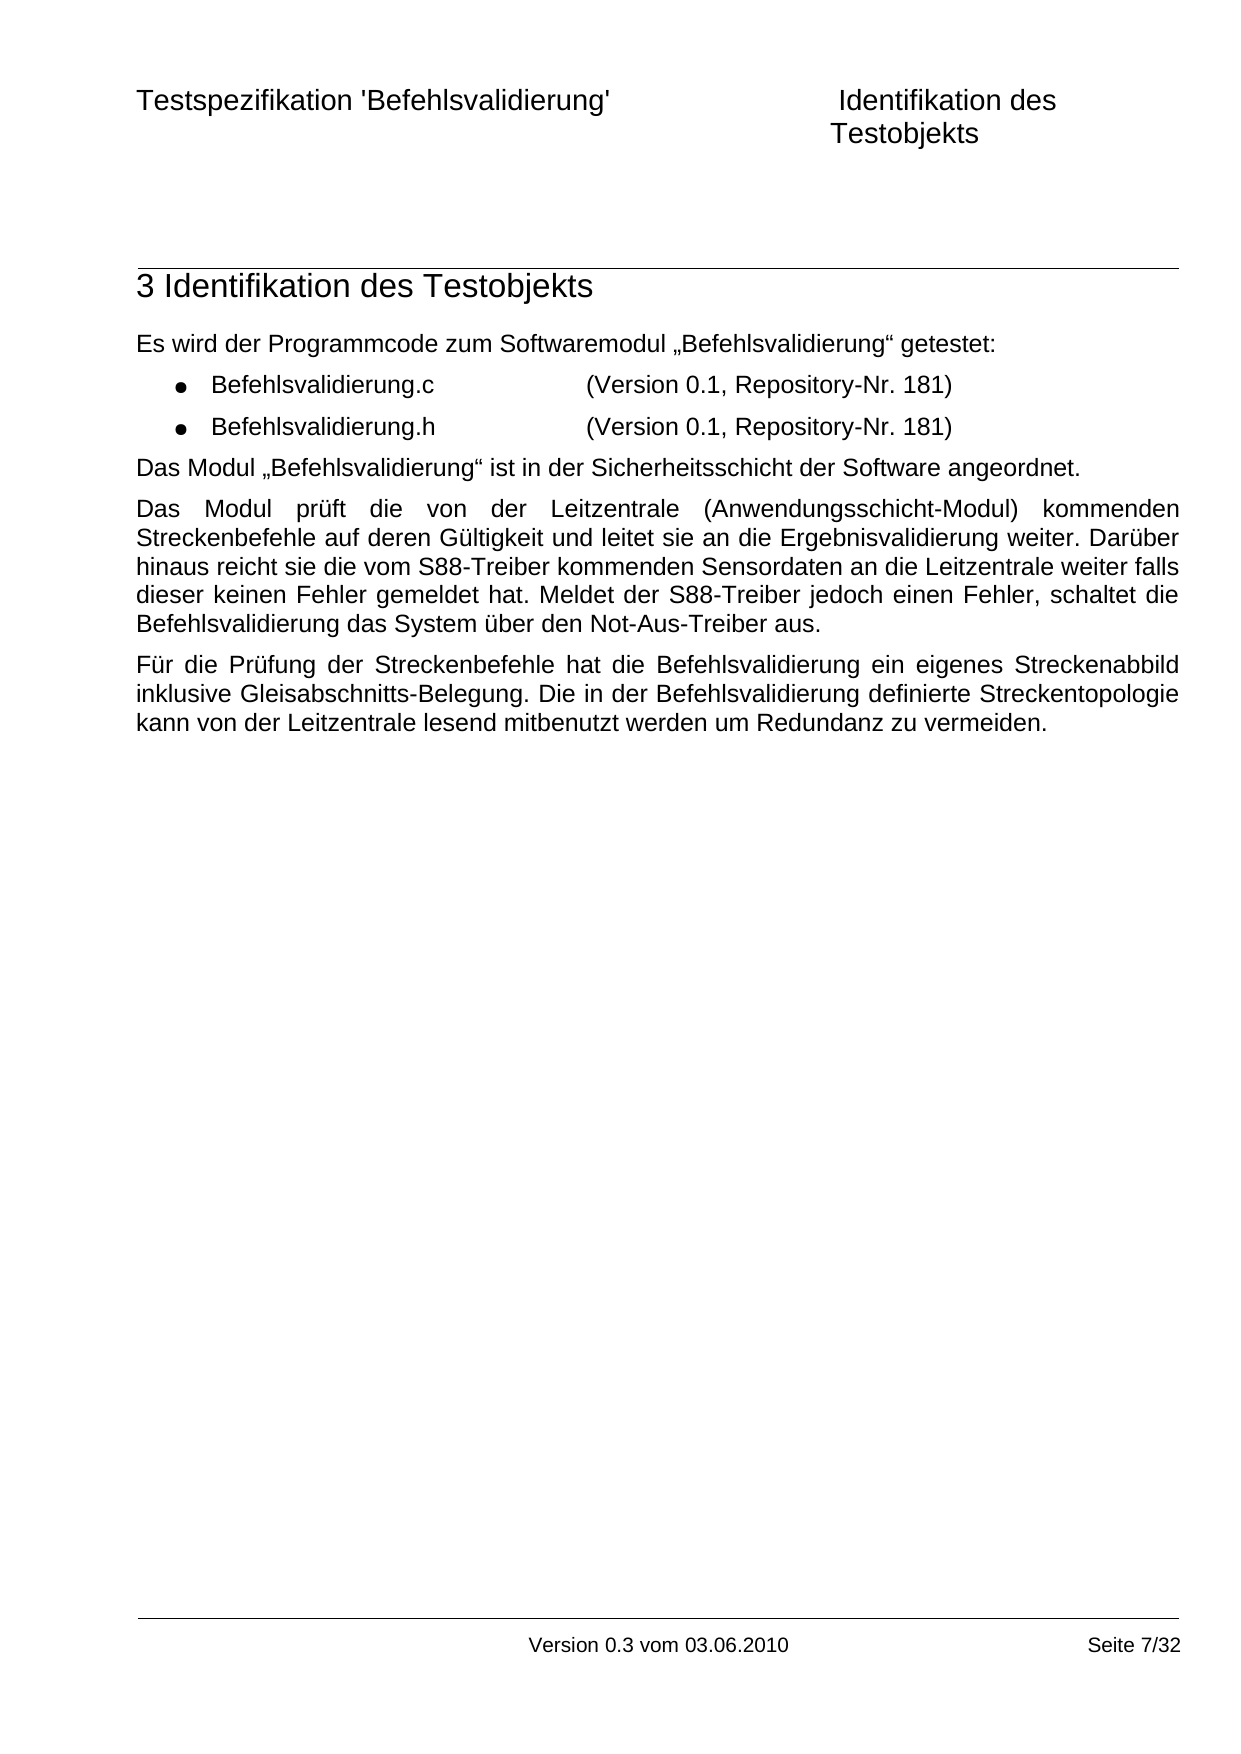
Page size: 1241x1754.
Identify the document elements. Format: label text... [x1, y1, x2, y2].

list Befehlsvalidierung.c (Version 0.1, Repository-Nr. 181) [173, 371, 1181, 399]
subtitle Identifikation des Testobjekts [527, 289, 1181, 304]
text Das Modul prüft die von der Leitzentrale (Anwendungsschicht-Modul) kommenden Streckenbefehle auf deren Gültigkeit und leitet sie an die Ergebnisvalidierung weiter. Darüber hinaus reicht sie die vom S88-Treiber kommenden Sensordaten an die Leitzentrale weiter falls dieser keinen Fehler gemeldet hat. Meldet der S88-Treiber jedoch einen Fehler, schaltet die Befehlsvalidierung das System über den Not-Aus-Treiber aus. [136, 494, 1181, 638]
text Für die Prüfung der Streckenbefehle hat die Befehlsvalidierung ein eigenes Streckenabbild inklusive Gleisabschnitts-Belegung. Die in der Befehlsvalidierung definierte Streckentopologie kann von der Leitzentrale lesend mitbenutzt werden um Redundanz zu vermeiden. [136, 651, 1181, 737]
list Befehlsvalidierung.h (Version 0.1, Repository-Nr. 181) [173, 412, 1181, 441]
text Es wird der Programmcode zum Softwaremodul „Befehlsvalidierung“ getestet: [136, 329, 1181, 358]
subtitle Identifikation des Testobjekts [136, 289, 526, 304]
text Das Modul „Befehlsvalidierung“ ist in der Sicherheitsschicht der Software angeordnet. [136, 453, 1181, 482]
